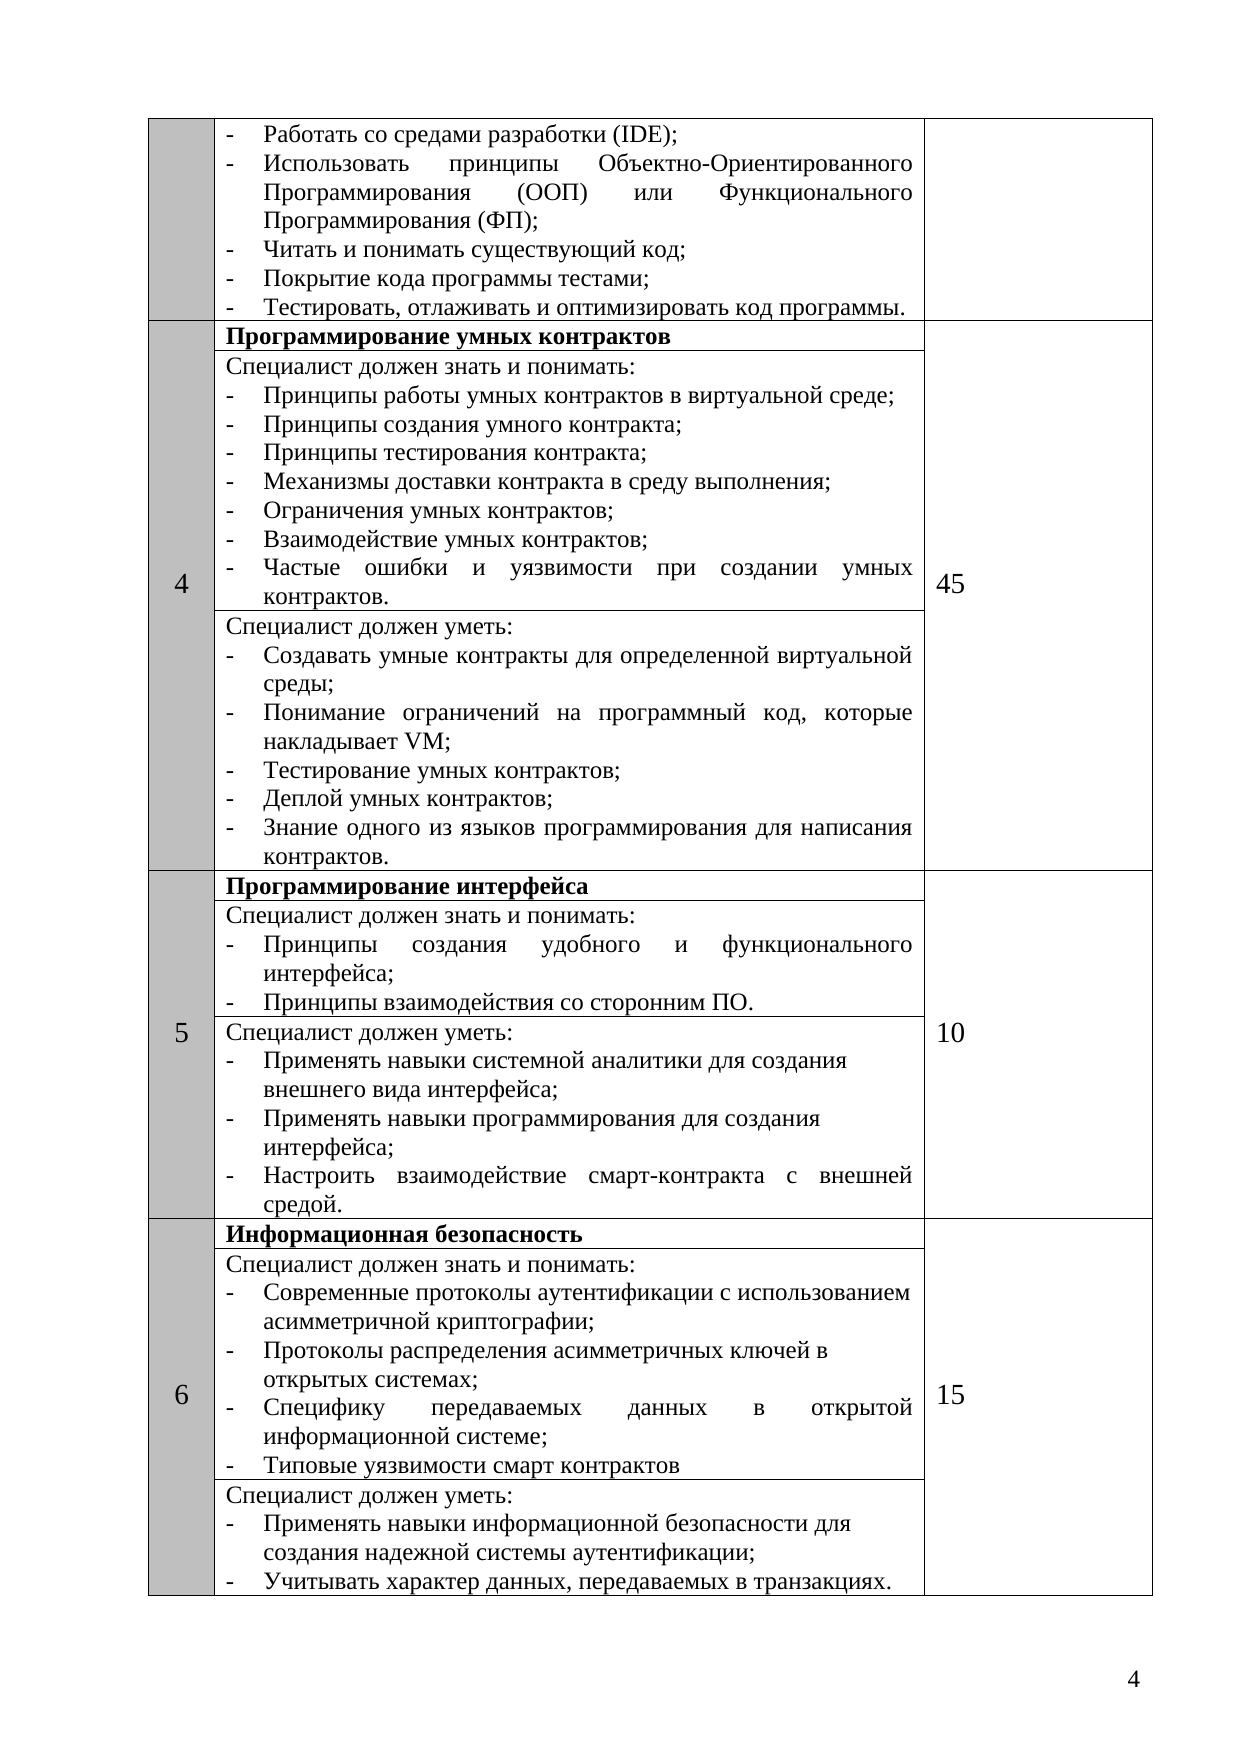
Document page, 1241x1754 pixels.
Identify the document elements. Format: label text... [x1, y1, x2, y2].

table_cell 45 [925, 321, 1152, 870]
table_cell 5 [149, 871, 214, 1218]
table_cell Специалист должен уметь: Применять навыки системной аналитики для создания внешнего вида интерфейса; Применять навыки программирования для создания интерфейса; Настроить взаимодействие смарт-контракта с внешней средой. [215, 1017, 924, 1218]
table_cell Специалист должен уметь: Создавать умные контракты для определенной виртуальной среды; Понимание ограничений на программный код, которые накладывает VM; Тестирование умных контрактов; Деплой умных контрактов; Знание одного из языков программирования для написания контрактов. [215, 611, 924, 870]
table_cell 10 [925, 871, 1152, 1218]
table_cell 6 [149, 1219, 214, 1595]
table_cell Работать со средами разработки (IDE); Использовать принципы Объектно-Ориентированного Программирования (ООП) или Функционального Программирования (ФП); Читать и понимать существующий код; Покрытие кода программы тестами; Тестировать, отлаживать и оптимизировать код программы. [215, 119, 924, 320]
table_cell Специалист должен знать и понимать: Современные протоколы аутентификации с использованием асимметричной криптографии; Протоколы распределения асимметричных ключей в открытых системах; Специфику передаваемых данных в открытой информационной системе; Типовые уязвимости смарт контрактов [215, 1249, 924, 1479]
table_cell Специалист должен знать и понимать: Принципы работы умных контрактов в виртуальной среде; Принципы создания умного контракта; Принципы тестирования контракта; Механизмы доставки контракта в среду выполнения; Ограничения умных контрактов; Взаимодействие умных контрактов; Частые ошибки и уязвимости при создании умных контрактов. [215, 351, 924, 610]
table_cell Информационная безопасность [215, 1219, 924, 1248]
table_cell Программирование интерфейса [215, 871, 924, 899]
table_cell Специалист должен знать и понимать: Принципы создания удобного и функционального интерфейса; Принципы взаимодействия со сторонним ПО. [215, 901, 924, 1016]
table_cell Программирование умных контрактов [215, 321, 924, 350]
table_cell 4 [149, 321, 214, 870]
table_cell Специалист должен уметь: Применять навыки информационной безопасности для создания надежной системы аутентификации; Учитывать характер данных, передаваемых в транзакциях. [215, 1480, 924, 1595]
table_cell 15 [925, 1219, 1152, 1595]
